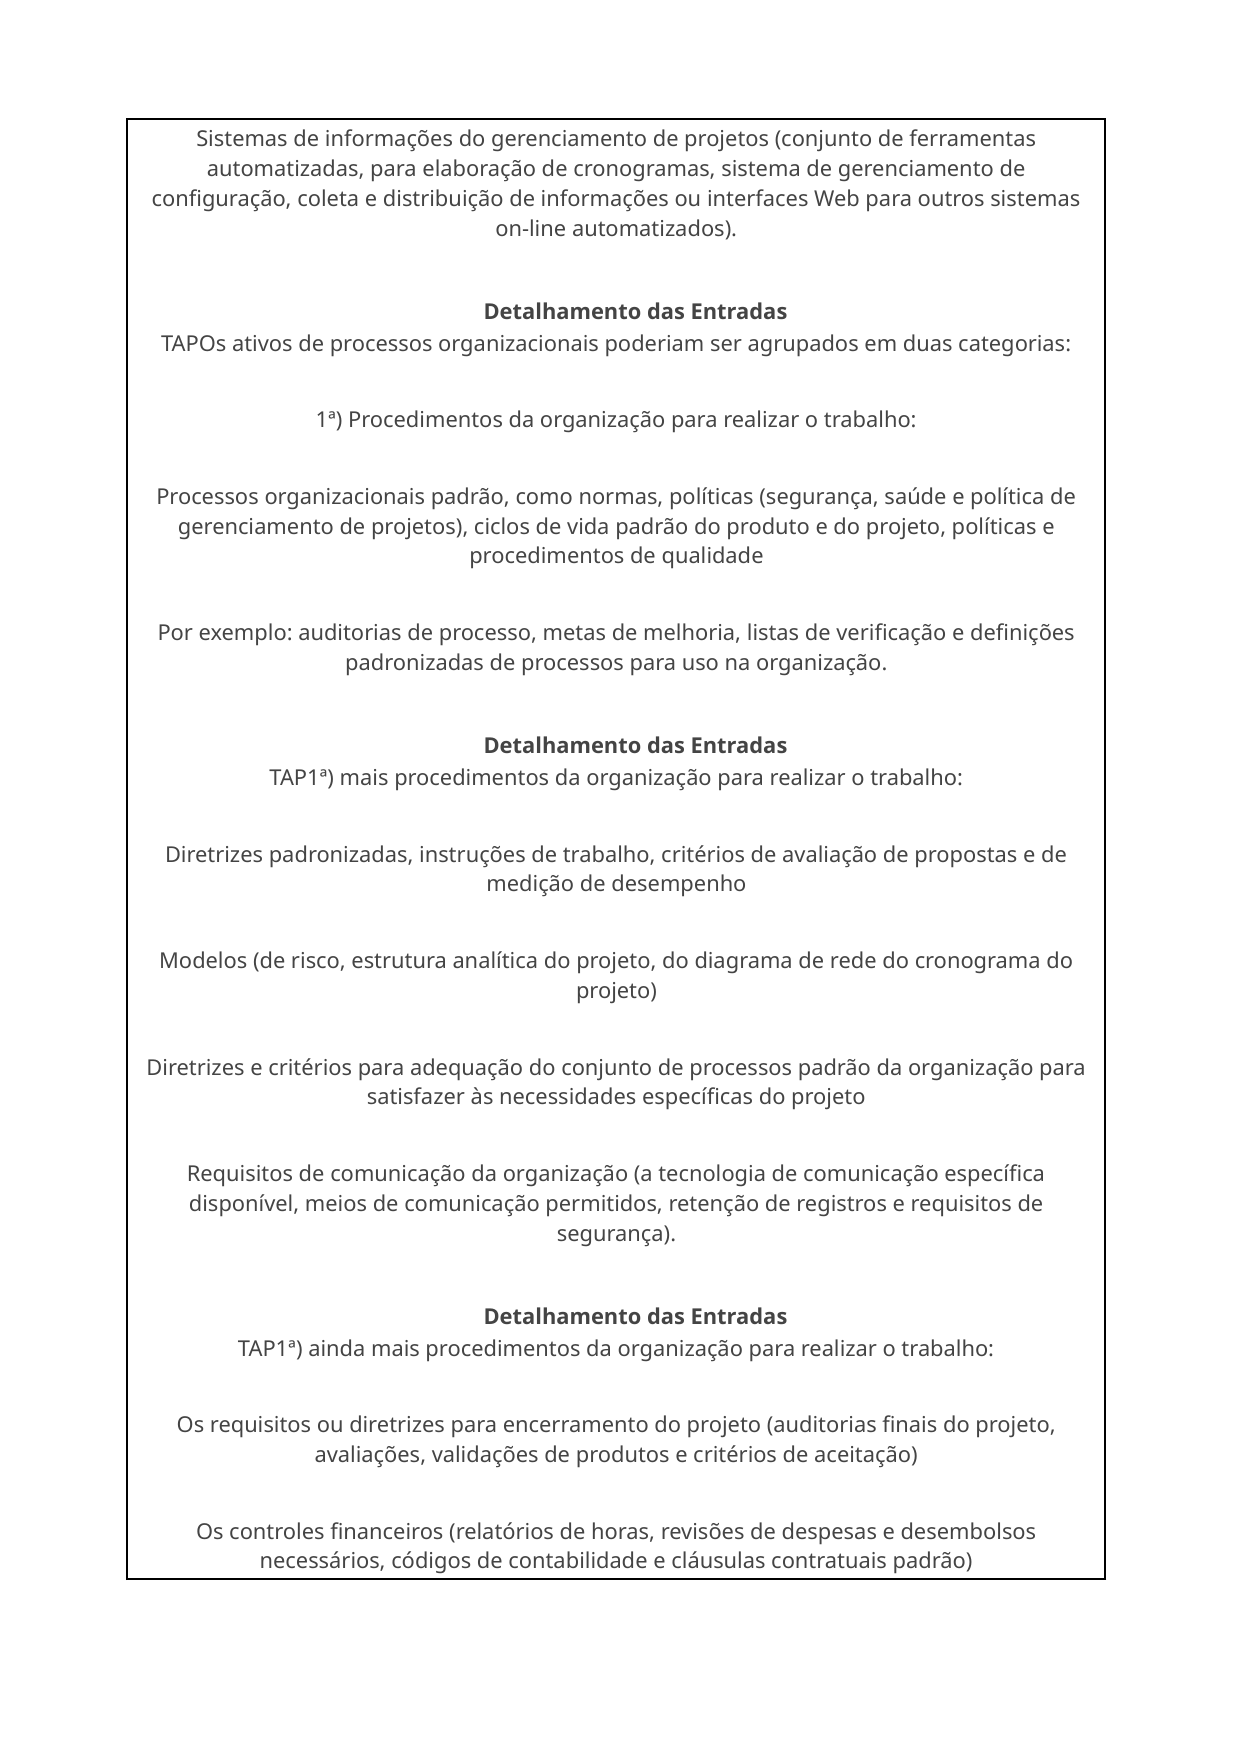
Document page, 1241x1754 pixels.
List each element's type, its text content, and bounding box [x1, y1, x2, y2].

text 1ª) Procedimentos da organização para realizar o trabalho: [128, 399, 1104, 434]
text Diretrizes e critérios para adequação do conjunto de processos padrão da organização para satisfazer às necessidades específicas do projeto [128, 1046, 1104, 1111]
text Modelos (de risco, estrutura analítica do projeto, do diagrama de rede do cronograma do projeto) [128, 940, 1104, 1004]
text Os requisitos ou diretrizes para encerramento do projeto (auditorias finais do projeto, avaliações, validações de produtos e critérios de aceitação) [128, 1404, 1104, 1469]
text 13 Detalhamento das Entradas TAP1ª) ainda mais procedimentos da organização para realizar o trabalho: [128, 1289, 1104, 1362]
text Requisitos de comunicação da organização (a tecnologia de comunicação específica disponível, meios de comunicação permitidos, retenção de registros e requisitos de segurança). [128, 1153, 1104, 1247]
text Diretrizes padronizadas, instruções de trabalho, critérios de avaliação de propostas e de medição de desempenho [128, 833, 1104, 898]
text 11 Detalhamento das Entradas TAPOs ativos de processos organizacionais poderiam ser agrupados em duas categorias: [128, 284, 1104, 357]
text Por exemplo: auditorias de processo, metas de melhoria, listas de verificação e definições padronizadas de processos para uso na organização. [128, 612, 1104, 677]
text 12 Detalhamento das Entradas TAP1ª) mais procedimentos da organização para realizar o trabalho: [128, 718, 1104, 792]
text Os controles financeiros (relatórios de horas, revisões de despesas e desembolsos necessários, códigos de contabilidade e cláusulas contratuais padrão) [128, 1511, 1104, 1578]
text Processos organizacionais padrão, como normas, políticas (segurança, saúde e política de gerenciamento de projetos), ciclos de vida padrão do produto e do projeto, políticas e procedimentos de qualidade [128, 476, 1104, 570]
text Sistemas de informações do gerenciamento de projetos (conjunto de ferramentas automatizadas, para elaboração de cronogramas, sistema de gerenciamento de configuração, coleta e distribuição de informações ou interfaces Web para outros sistemas on-line automatizados). [128, 120, 1104, 242]
